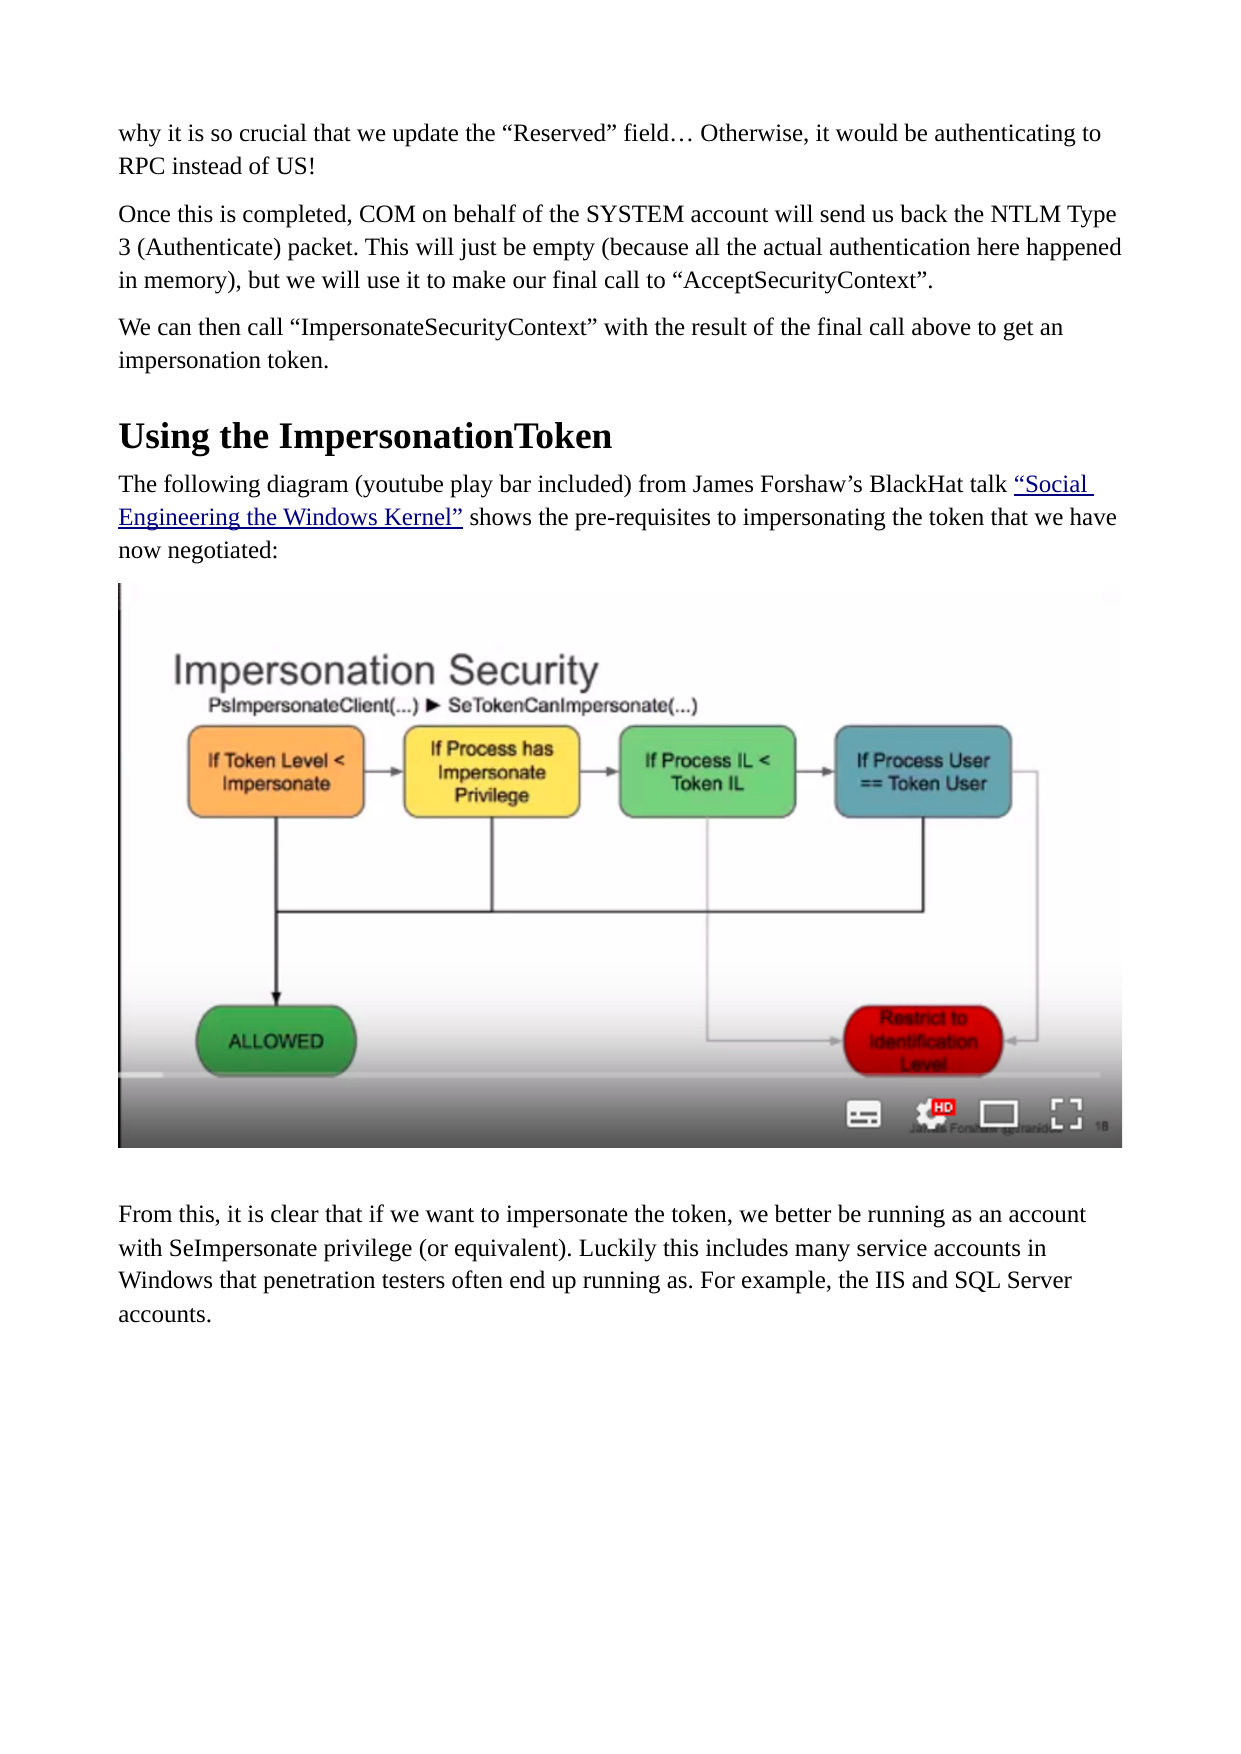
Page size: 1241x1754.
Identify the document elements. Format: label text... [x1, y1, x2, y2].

text why it is so crucial that we update the “Reserved” field… Otherwise, it would be authenticating to RPC instead of US! [118, 118, 1122, 180]
picture [118, 583, 1123, 1148]
text From this, it is clear that if we want to impersonate the token, we better be running as an account with SeImpersonate privilege (or equivalent). Luckily this includes many service accounts in Windows that penetration testers often end up running as. For example, the IIS and SQL Server accounts. [118, 1199, 1122, 1327]
subtitle Using the ImpersonationToken [118, 414, 1122, 457]
text We can then call “ImpersonateSecurityContext” with the result of the final call above to get an impersonation token. [118, 312, 1122, 374]
text Once this is completed, COM on behalf of the SYSTEM account will send us back the NTLM Type 3 (Authenticate) packet. This will just be empty (because all the actual authentication here happened in memory), but we will use it to make our final call to “AcceptSecurityContext”. [118, 199, 1122, 293]
text The following diagram (youtube play bar included) from James Forshaw’s BlackHat talk “Social Engineering the Windows Kernel” shows the pre-requisites to impersonating the token that we have now negotiated: [118, 469, 1122, 564]
